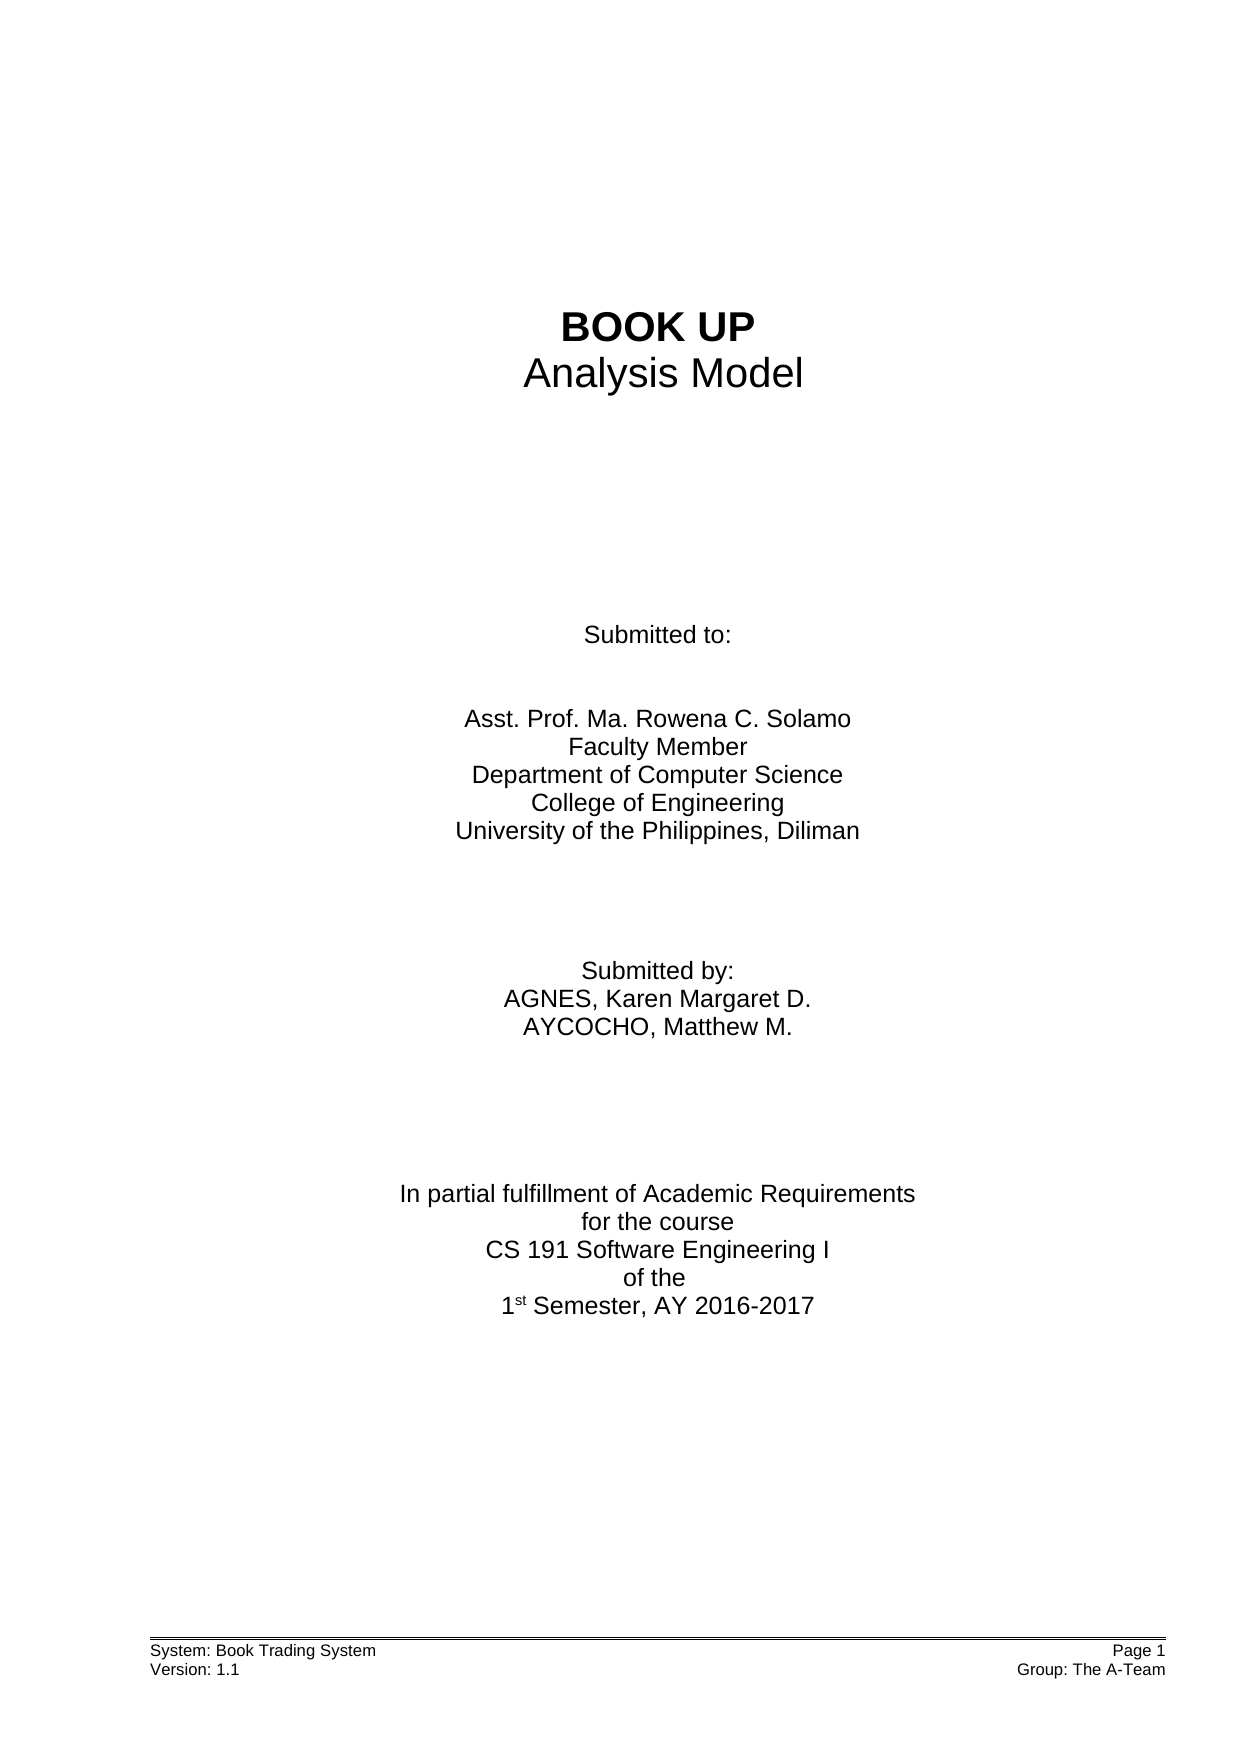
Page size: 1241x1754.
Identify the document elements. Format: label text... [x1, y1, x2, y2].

text In partial fulfillment of Academic Requirements [150, 1180, 1166, 1208]
text BOOK UP [150, 304, 1166, 350]
text Faculty Member [150, 733, 1166, 761]
text College of Engineering [150, 789, 1166, 817]
text CS 191 Software Engineering I [150, 1236, 1166, 1264]
text AYCOCHO, Matthew M. [150, 1013, 1166, 1041]
text Analysis Model [150, 350, 1166, 397]
text for the course [150, 1208, 1166, 1236]
text Submitted by: [150, 957, 1166, 985]
text University of the Philippines, Diliman [150, 817, 1166, 845]
subtitle 1st Semester, AY 2016-2017 [150, 1292, 1166, 1320]
text of the [150, 1264, 1166, 1292]
text Submitted to: [150, 621, 1166, 649]
text Department of Computer Science [150, 761, 1166, 789]
text Asst. Prof. Ma. Rowena C. Solamo [150, 705, 1166, 733]
text AGNES, Karen Margaret D. [150, 985, 1166, 1013]
